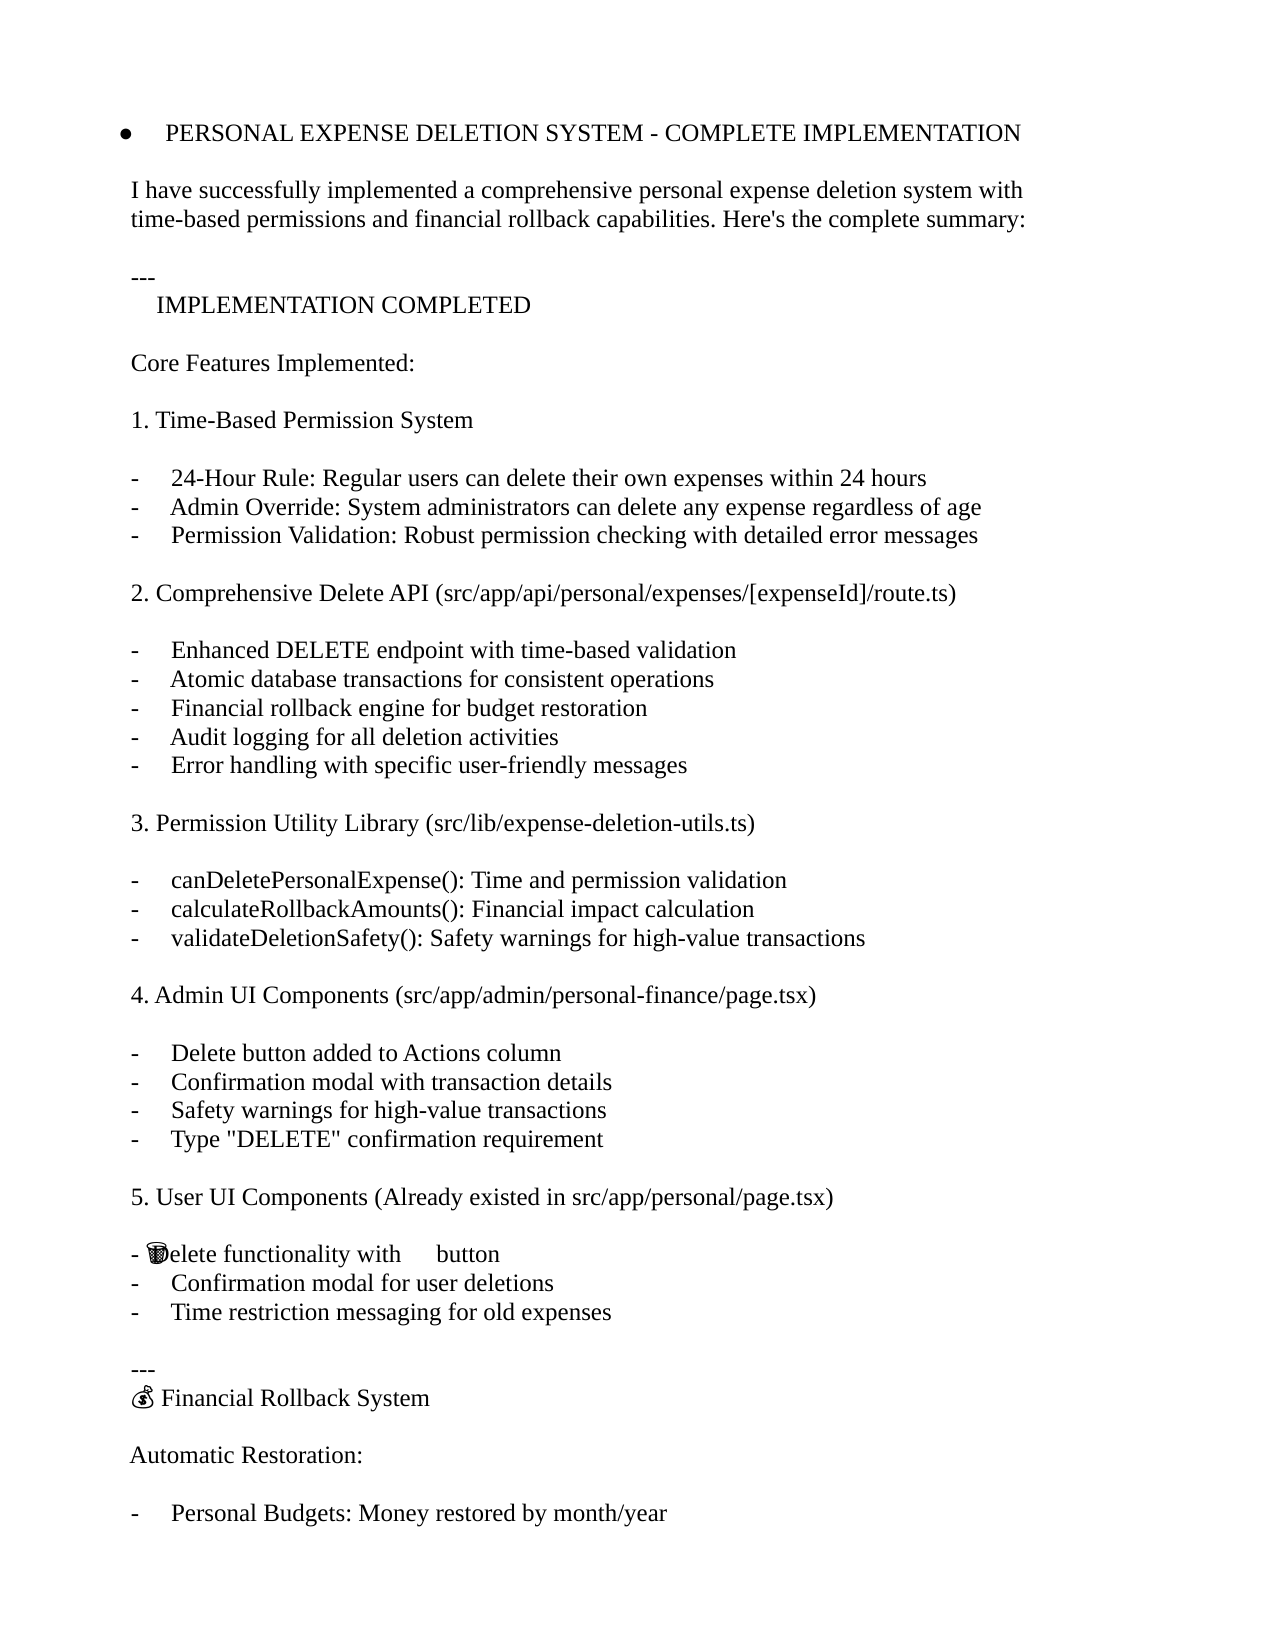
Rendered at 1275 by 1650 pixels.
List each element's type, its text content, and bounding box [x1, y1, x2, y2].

text 🎯 IMPLEMENTATION COMPLETED [118, 291, 1157, 319]
text 3. Permission Utility Library (src/lib/expense-deletion-utils.ts) [118, 808, 1157, 837]
text - ✅ Audit logging for all deletion activities [118, 722, 1157, 751]
text time-based permissions and financial rollback capabilities. Here's the complete summary: [118, 204, 1157, 233]
text - ✅ Safety warnings for high-value transactions [118, 1096, 1157, 1124]
text - ✅ Admin Override: System administrators can delete any expense regardless of age [118, 492, 1157, 521]
text Automatic Restoration: [118, 1441, 1157, 1469]
text - ✅ Permission Validation: Robust permission checking with detailed error messages [118, 521, 1157, 549]
text - ✅ Enhanced DELETE endpoint with time-based validation [118, 636, 1157, 664]
text - ✅ Type "DELETE" confirmation requirement [118, 1124, 1157, 1153]
text --- [118, 1354, 1157, 1383]
text --- [118, 262, 1157, 291]
text - ✅ canDeletePersonalExpense(): Time and permission validation [118, 866, 1157, 894]
text - ✅ calculateRollbackAmounts(): Financial impact calculation [118, 894, 1157, 923]
text - ✅ validateDeletionSafety(): Safety warnings for high-value transactions [118, 923, 1157, 952]
text - ✅ Personal Budgets: Money restored by month/year [118, 1498, 1157, 1527]
text 4. Admin UI Components (src/app/admin/personal-finance/page.tsx) [118, 981, 1157, 1009]
text - ✅ Confirmation modal with transaction details [118, 1067, 1157, 1096]
text - ✅ Confirmation modal for user deletions [118, 1268, 1157, 1297]
text - ✅ Error handling with specific user-friendly messages [118, 751, 1157, 779]
text 💰 Financial Rollback System [118, 1383, 1157, 1412]
text - ✅ Delete button added to Actions column [118, 1038, 1157, 1067]
text Core Features Implemented: [118, 348, 1157, 377]
text 2. Comprehensive Delete API (src/app/api/personal/expenses/[expenseId]/route.ts) [118, 578, 1157, 607]
text - ✅ Financial rollback engine for budget restoration [118, 693, 1157, 722]
text - ✅ 24-Hour Rule: Regular users can delete their own expenses within 24 hours [118, 463, 1157, 492]
text - ✅ Time restriction messaging for old expenses [118, 1297, 1157, 1326]
text ● ✅ PERSONAL EXPENSE DELETION SYSTEM - COMPLETE IMPLEMENTATION [118, 118, 1157, 147]
text - ✅ Atomic database transactions for consistent operations [118, 664, 1157, 693]
text 5. User UI Components (Already existed in src/app/personal/page.tsx) [118, 1182, 1157, 1211]
text 1. Time-Based Permission System [118, 406, 1157, 434]
text I have successfully implemented a comprehensive personal expense deletion system with [118, 176, 1157, 204]
text - ✅ Delete functionality with 🗑️ button [118, 1239, 1157, 1268]
